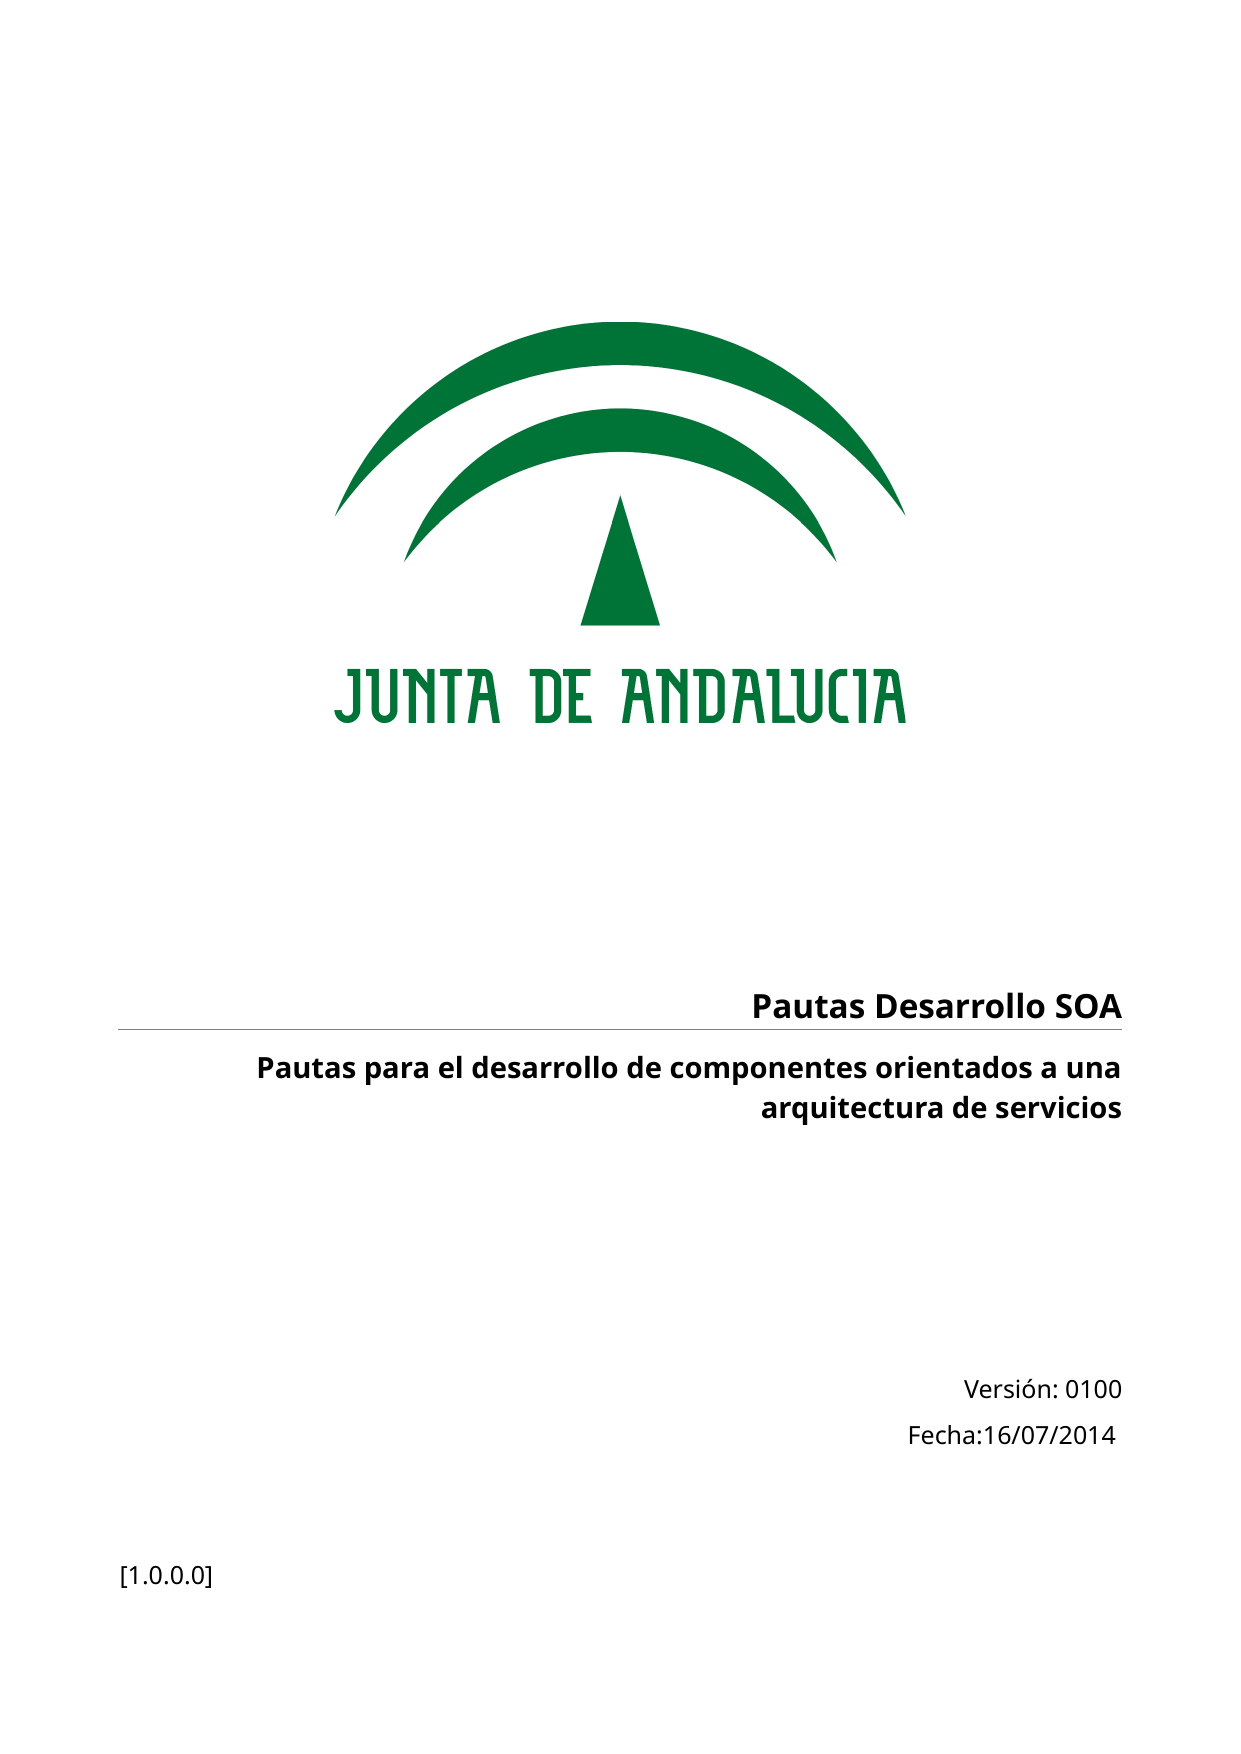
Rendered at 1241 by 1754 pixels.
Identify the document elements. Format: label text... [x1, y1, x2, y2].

title Pautas para el desarrollo de componentes orientados a una arquitectura de servicios [118, 1047, 1122, 1127]
text Fecha:16/07/2014 [118, 1418, 1122, 1452]
text Pautas Desarrollo SOA [118, 983, 1122, 1029]
picture [334, 322, 906, 723]
text [1.0.0.0] [118, 1557, 1122, 1592]
text Versión: 0100 [118, 1371, 1122, 1405]
